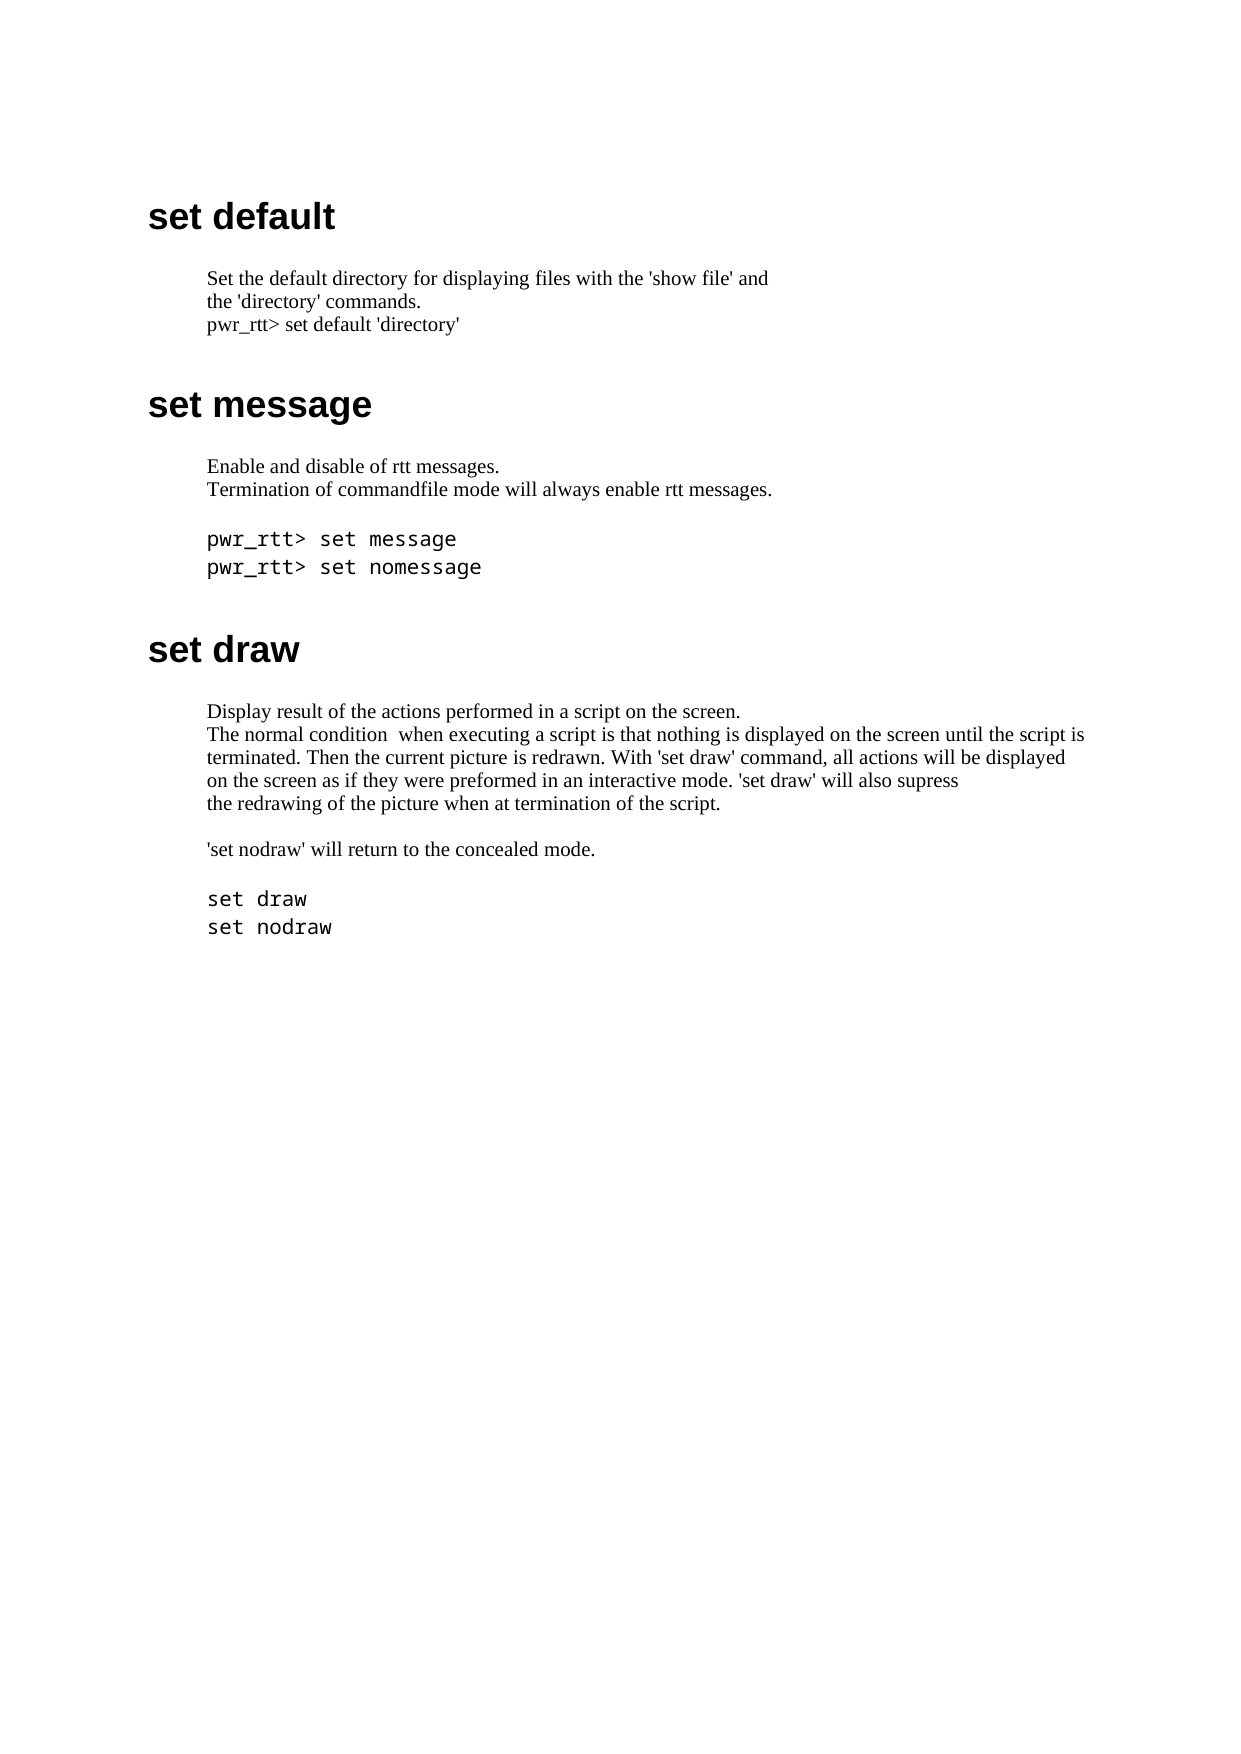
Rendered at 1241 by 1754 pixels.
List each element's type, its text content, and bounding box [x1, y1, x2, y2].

text the redrawing of the picture when at termination of the script. [207, 792, 1092, 815]
text Enable and disable of rtt messages. [207, 455, 1092, 478]
text pwr_rtt> set message [207, 524, 1092, 552]
text Display result of the actions performed in a script on the screen. [207, 700, 1092, 723]
subtitle set default [148, 196, 1092, 238]
text pwr_rtt> set default 'directory' [207, 313, 1092, 336]
text The normal condition when executing a script is that nothing is displayed on the screen until the script is terminated. Then the current picture is redrawn. With 'set draw' command, all actions will be displayed on the screen as if they were preformed in an interactive mode. 'set draw' will also supress [207, 723, 1092, 792]
text Set the default directory for displaying files with the 'show file' and [207, 267, 1092, 290]
text set nodraw [207, 912, 1092, 941]
subtitle set draw [148, 629, 1092, 671]
text set draw [207, 884, 1092, 912]
text Termination of commandfile mode will always enable rtt messages. [207, 478, 1092, 501]
subtitle set message [148, 384, 1092, 426]
text the 'directory' commands. [207, 290, 1092, 313]
text pwr_rtt> set nomessage [207, 552, 1092, 581]
text 'set nodraw' will return to the concealed mode. [207, 838, 1092, 861]
